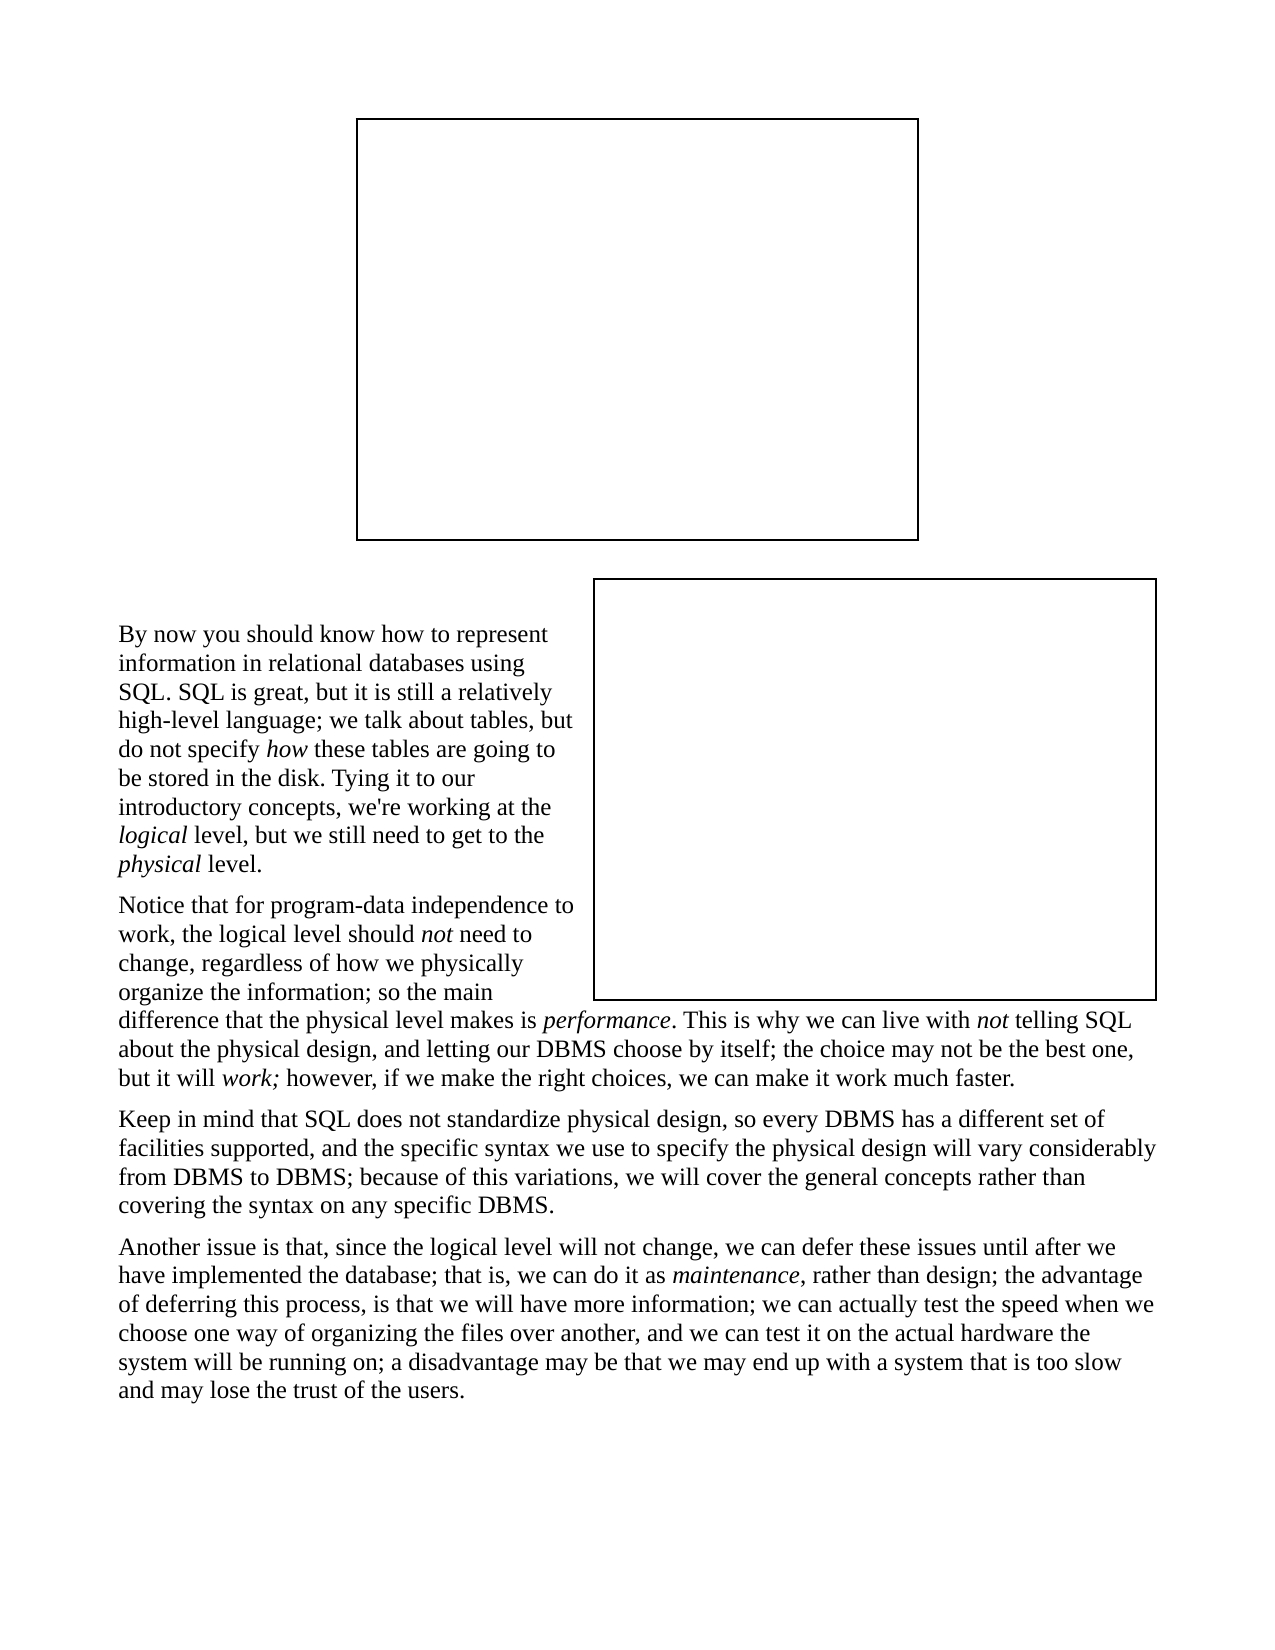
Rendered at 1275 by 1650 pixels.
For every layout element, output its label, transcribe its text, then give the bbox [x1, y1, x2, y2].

text Another issue is that, since the logical level will not change, we can defer these issues until after we have implemented the database; that is, we can do it as maintenance, rather than design; the advantage of deferring this process, is that we will have more information; we can actually test the speed when we choose one way of organizing the files over another, and we can test it on the actual hardware the system will be running on; a disadvantage may be that we may end up with a system that is too slow and may lose the trust of the users. [118, 1232, 1157, 1404]
text By now you should know how to represent information in relational databases using SQL. SQL is great, but it is still a relatively high-level language; we talk about tables, but do not specify how these tables are going to be stored in the disk. Tying it to our introductory concepts, we're working at the logical level, but we still need to get to the physical level. [118, 619, 593, 878]
text Notice that for program-data independence to work, the logical level should not need to change, regardless of how we physically organize the information; so the main difference that the physical level makes is performance. This is why we can live with not telling SQL about the physical design, and letting our DBMS choose by itself; the choice may not be the best one, but it will work; however, if we make the right choices, we can make it work much faster. [118, 891, 1157, 1092]
text [598, 619, 1152, 878]
text Keep in mind that SQL does not standardize physical design, so every DBMS has a different set of facilities supported, and the specific syntax we use to specify the physical design will vary considerably from DBMS to DBMS; because of this variations, we will cover the general concepts rather than covering the syntax on any specific DBMS. [118, 1104, 1157, 1219]
